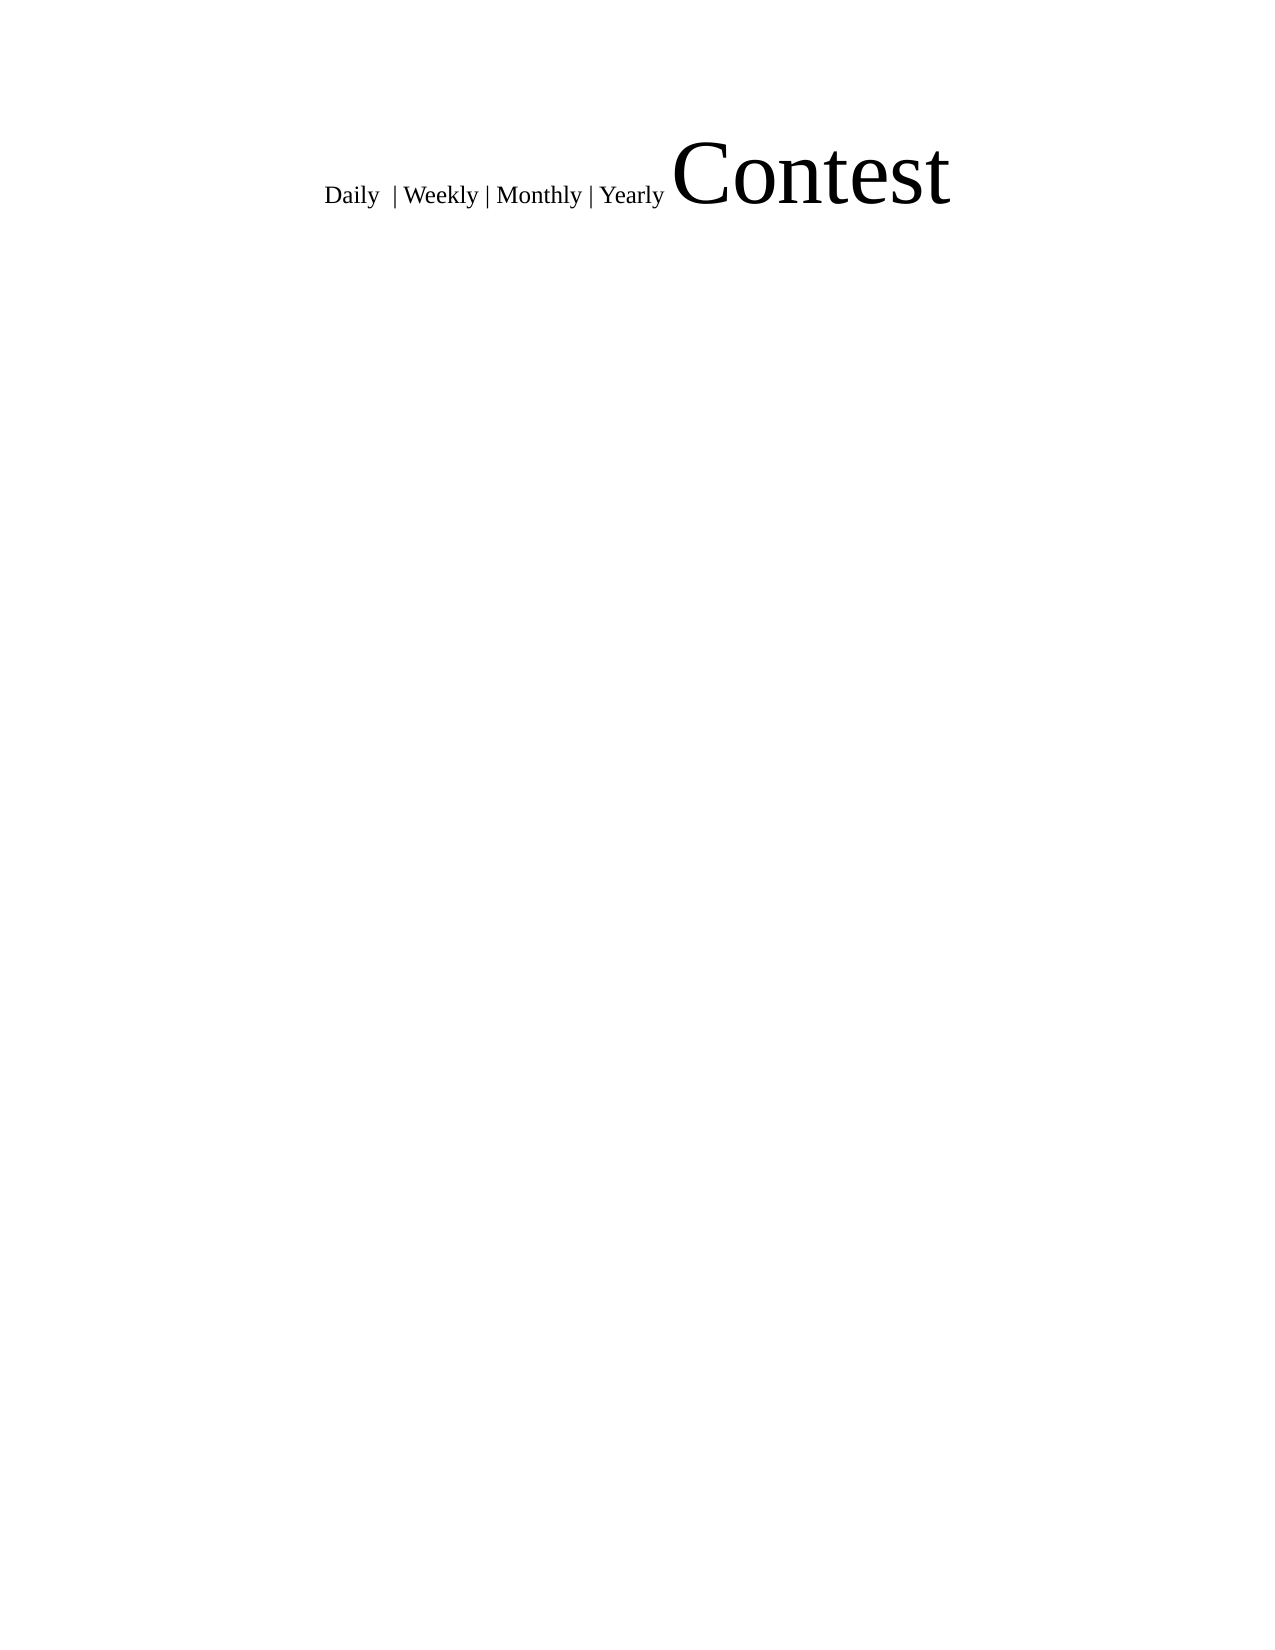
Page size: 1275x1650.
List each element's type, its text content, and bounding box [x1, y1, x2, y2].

text Daily | Weekly | Monthly | Yearly Contest [118, 118, 1157, 223]
